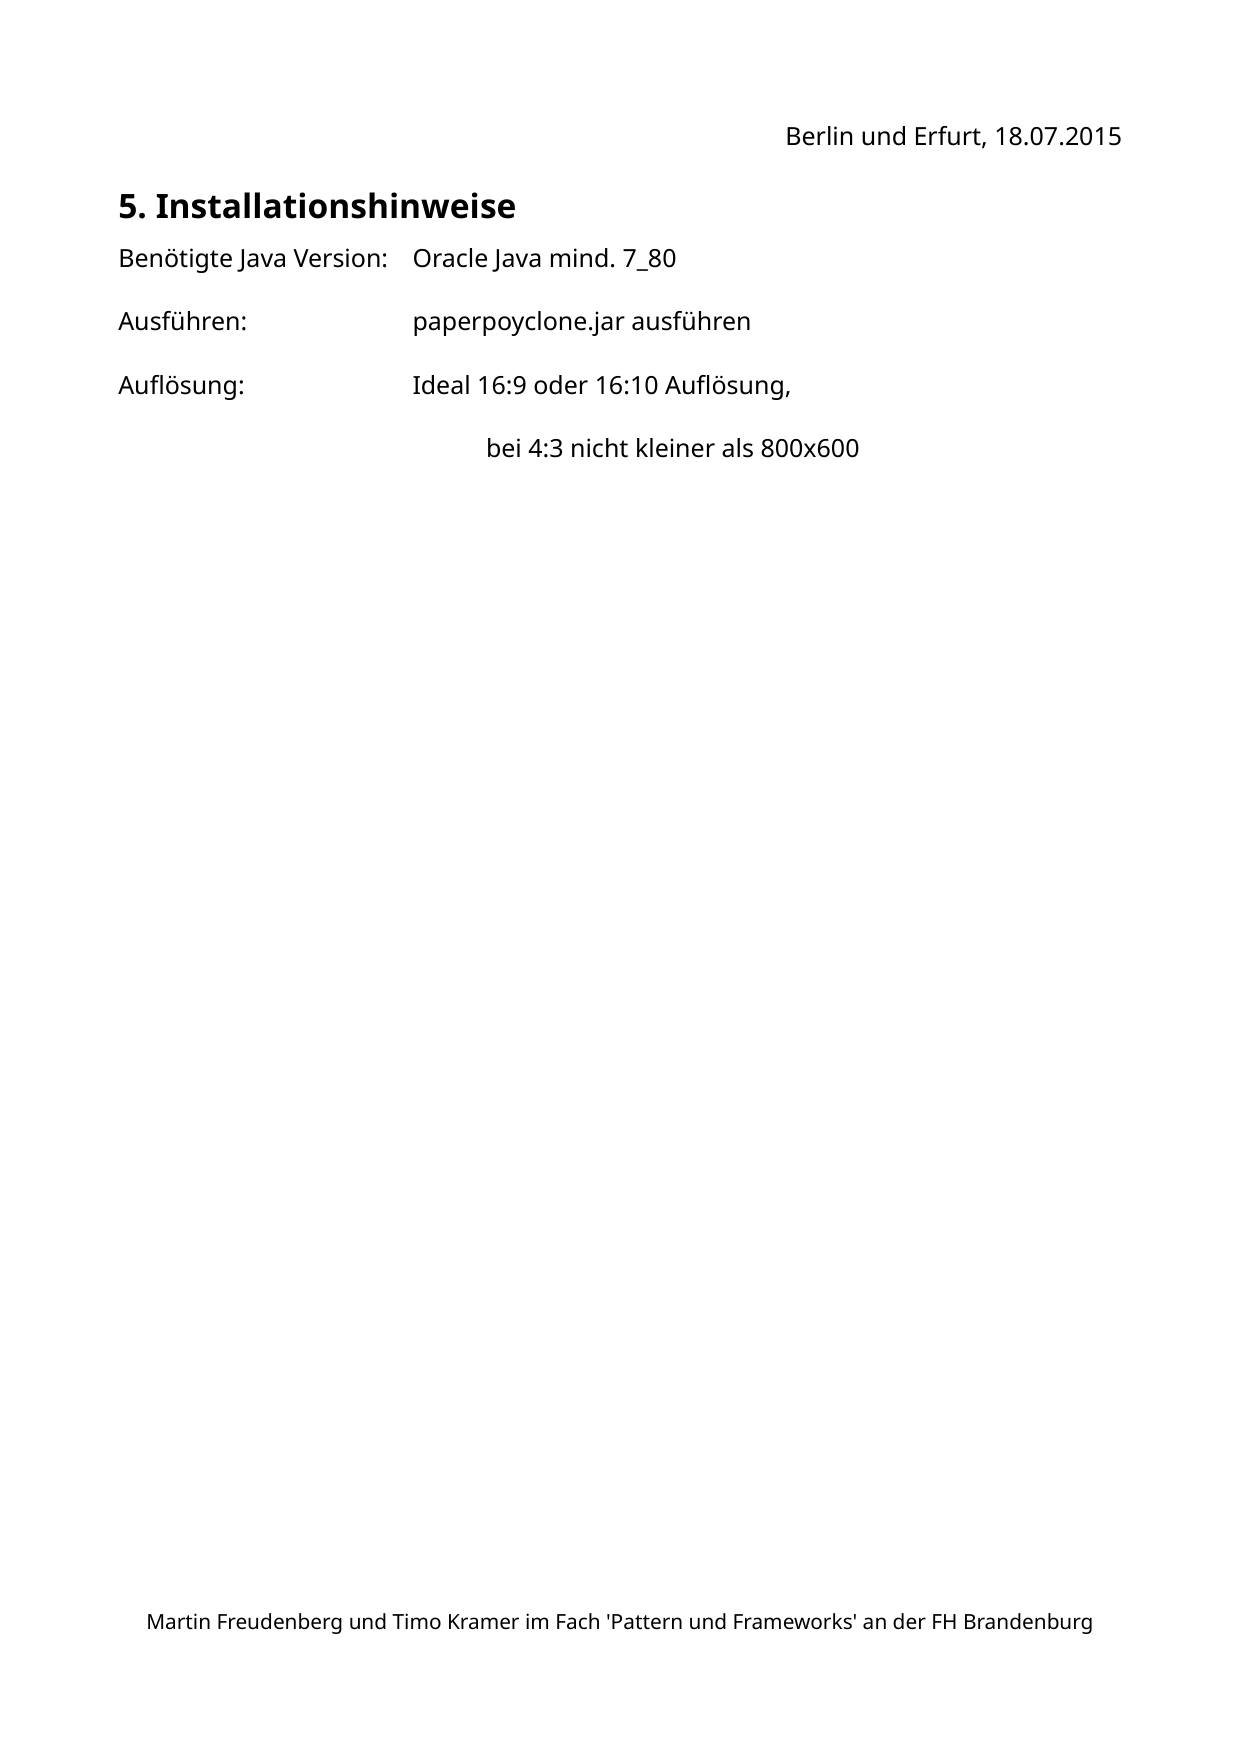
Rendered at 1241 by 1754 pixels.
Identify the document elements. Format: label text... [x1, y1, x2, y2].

subtitle 5. Installationshinweise [118, 182, 1122, 228]
text Auflösung: Ideal 16:9 oder 16:10 Auflösung, [118, 367, 1122, 402]
text Benötigte Java Version: Oracle Java mind. 7_80 [118, 240, 1122, 274]
text bei 4:3 nicht kleiner als 800x600 [118, 431, 1122, 465]
text Ausführen: paperpoyclone.jar ausführen [118, 304, 1122, 338]
